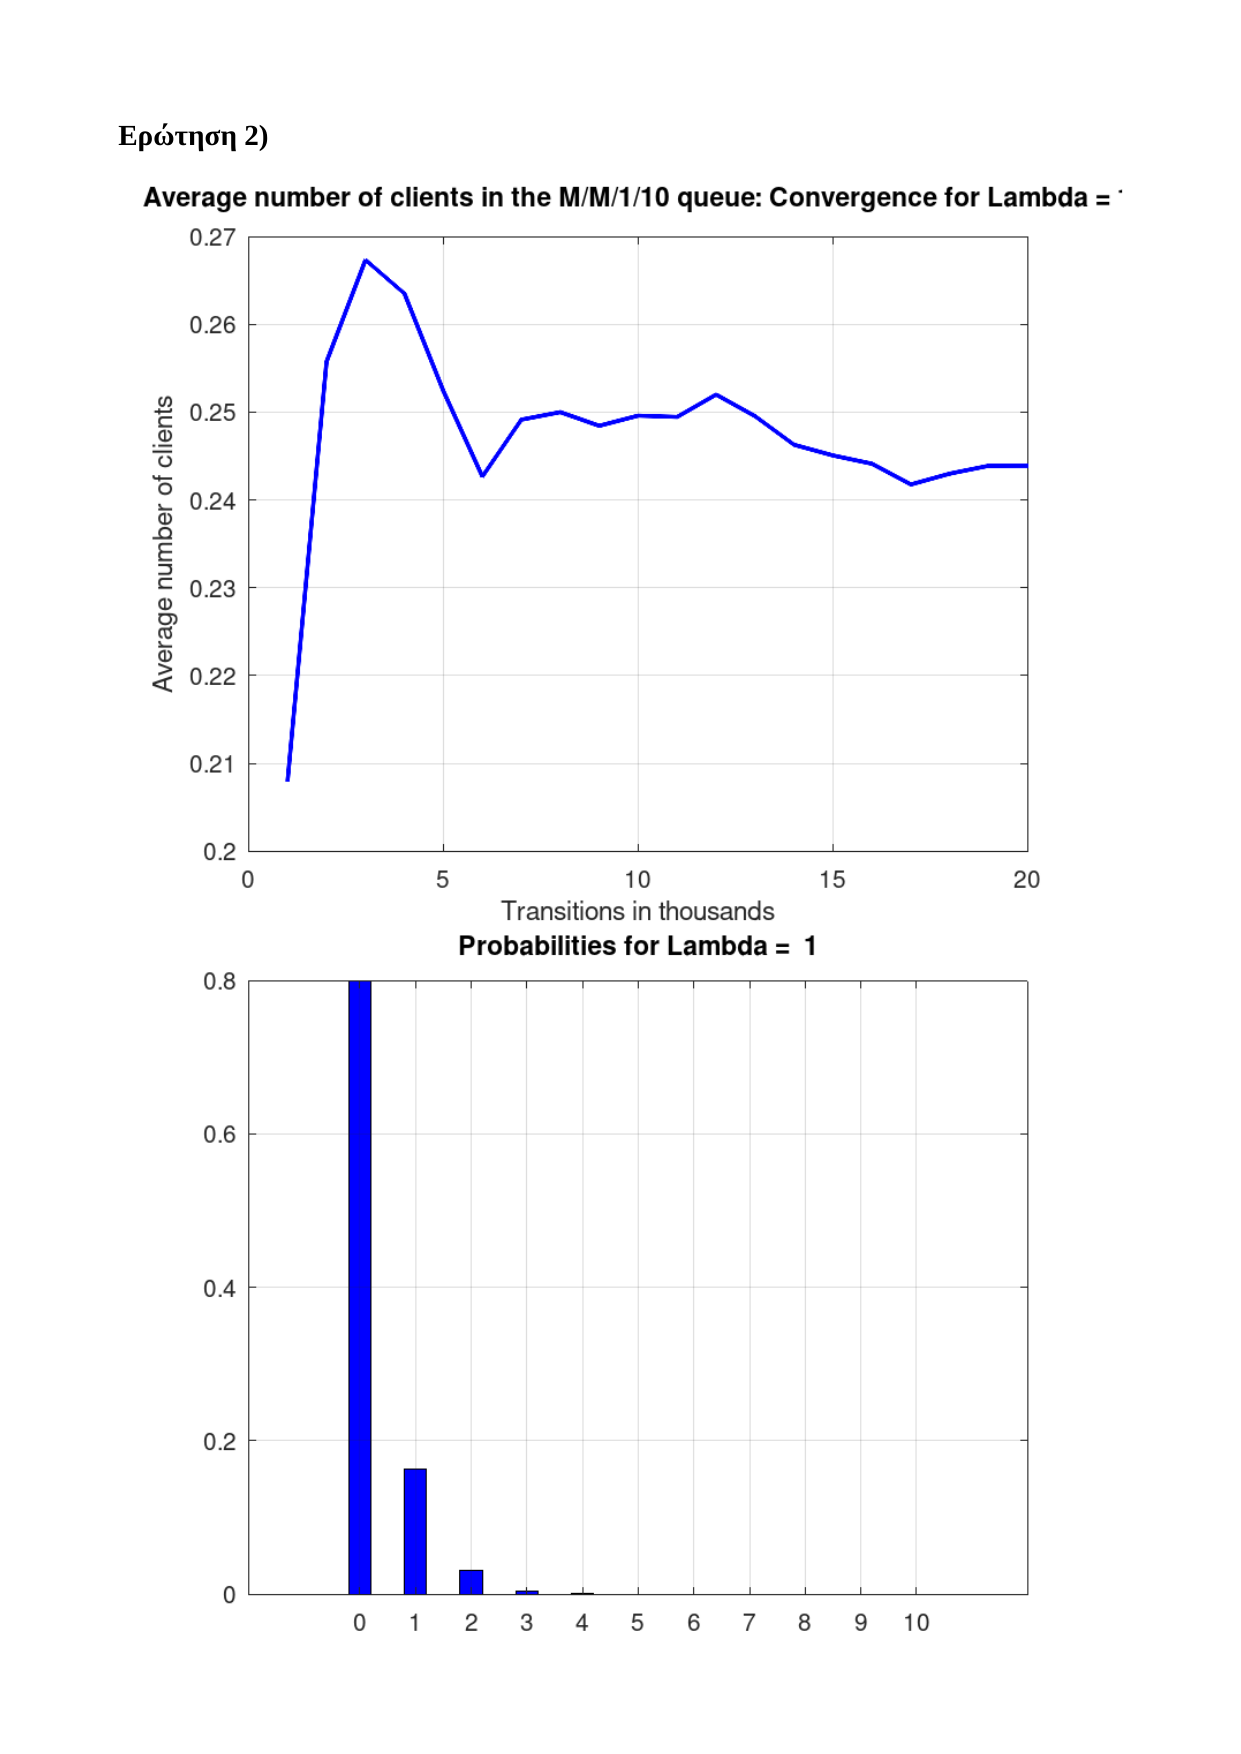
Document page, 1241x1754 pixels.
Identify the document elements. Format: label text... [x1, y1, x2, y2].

text Ερώτηση 2) [118, 118, 1122, 152]
picture [118, 180, 1123, 1677]
